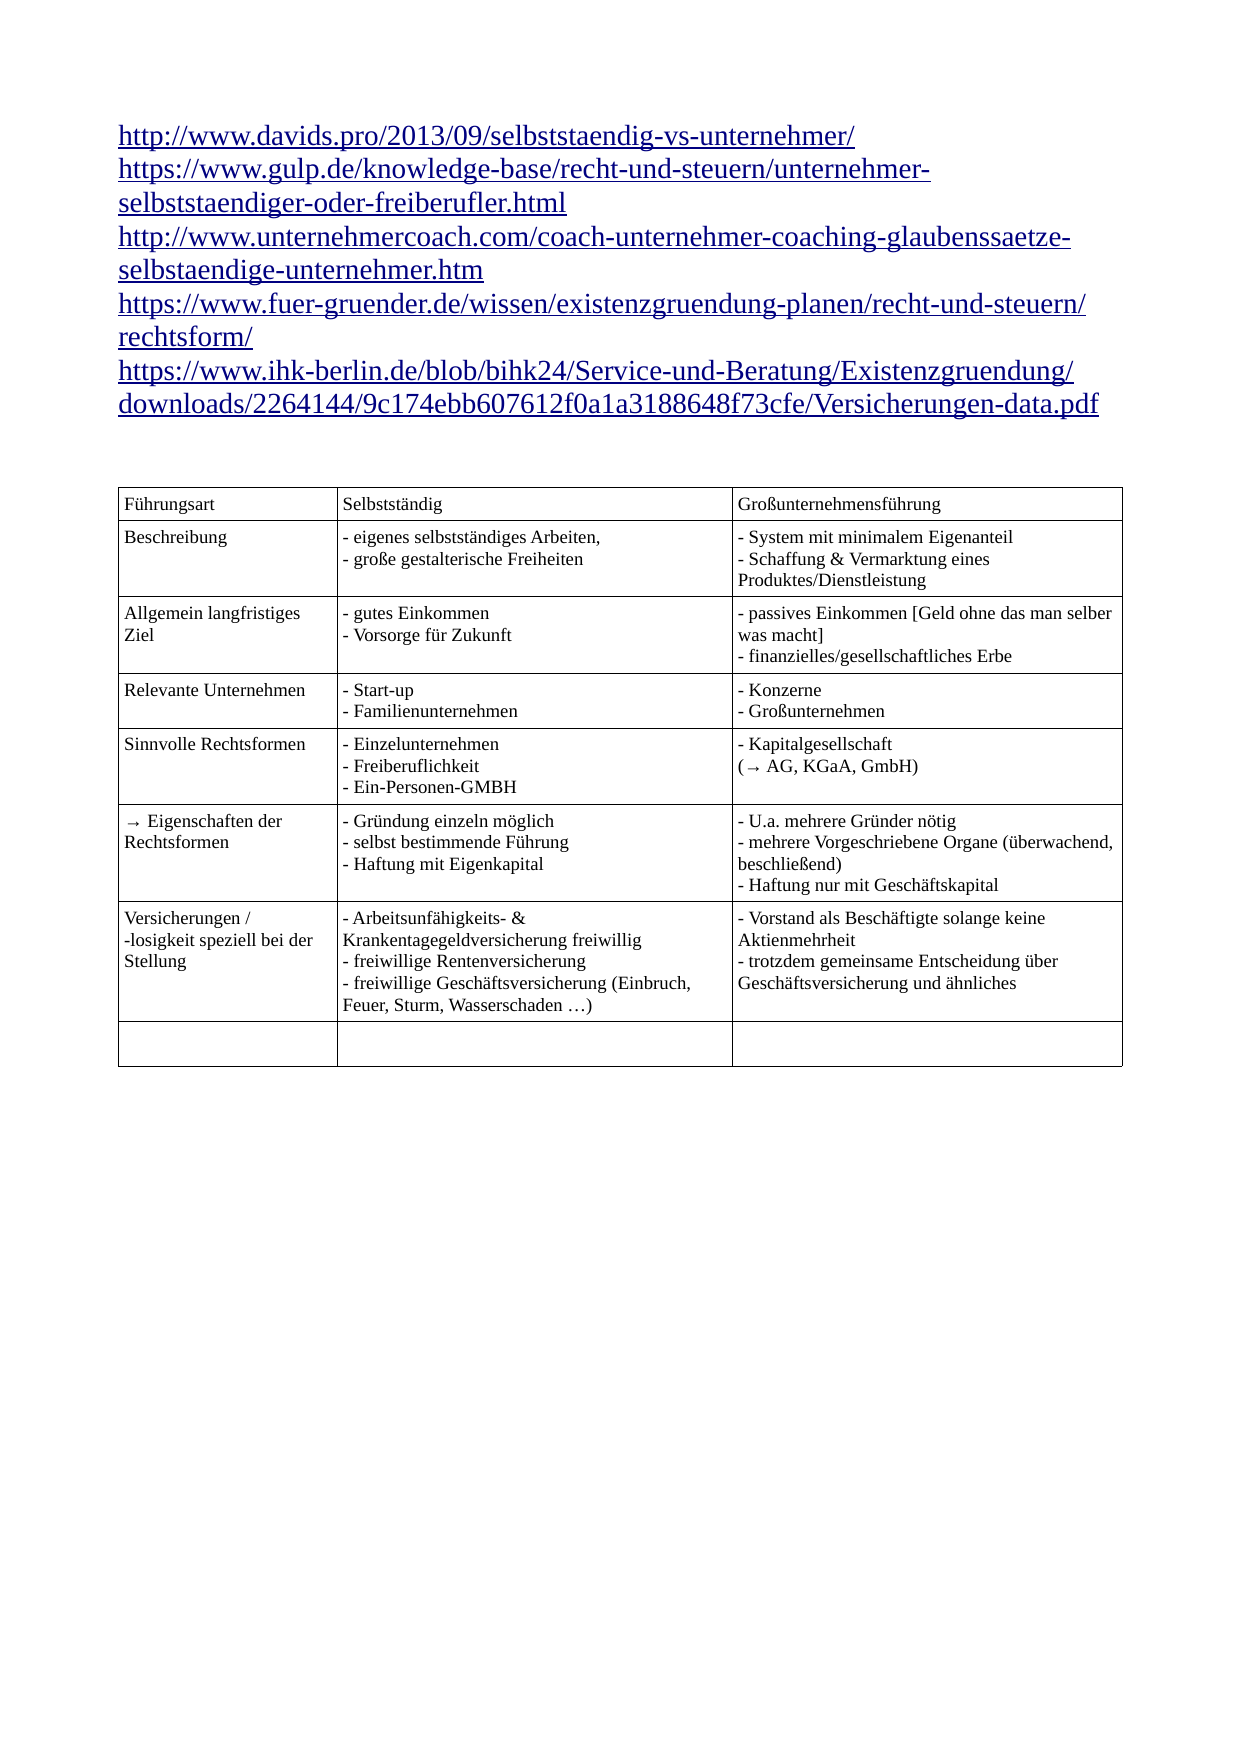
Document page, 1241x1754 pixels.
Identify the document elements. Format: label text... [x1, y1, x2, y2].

table_cell Beschreibung [119, 521, 337, 596]
table_cell - eigenes selbstständiges Arbeiten, - große gestalterische Freiheiten [338, 521, 732, 596]
table_cell - Konzerne - Großunternehmen [733, 674, 1122, 727]
table_cell - gutes Einkommen - Vorsorge für Zukunft [338, 597, 732, 673]
table_cell Versicherungen / -losigkeit speziell bei der Stellung [119, 902, 337, 1021]
text https://www.ihk-berlin.de/blob/bihk24/Service-und-Beratung/Existenzgruendung/downloads/2264144/9c174ebb607612f0a1a3188648f73cfe/Versicherungen-data.pdf [118, 353, 1122, 420]
table_cell [733, 1022, 1122, 1066]
table_cell - Einzelunternehmen - Freiberuflichkeit - Ein-Personen-GMBH [338, 729, 732, 804]
table_header Großunternehmensführung [733, 488, 1122, 520]
table_cell Relevante Unternehmen [119, 674, 337, 727]
text https://www.fuer-gruender.de/wissen/existenzgruendung-planen/recht-und-steuern/rechtsform/ [118, 286, 1122, 353]
table_cell - System mit minimalem Eigenanteil - Schaffung & Vermarktung eines Produktes/Dienstleistung [733, 521, 1122, 596]
table_cell - passives Einkommen [Geld ohne das man selber was macht] - finanzielles/gesellschaftliches Erbe [733, 597, 1122, 673]
table_cell - Gründung einzeln möglich - selbst bestimmende Führung - Haftung mit Eigenkapital [338, 805, 732, 901]
table_cell Allgemein langfristiges Ziel [119, 597, 337, 673]
text http://www.unternehmercoach.com/coach-unternehmer-coaching-glaubenssaetze-selbstaendige-unternehmer.htm [118, 219, 1122, 286]
table_cell Sinnvolle Rechtsformen [119, 729, 337, 804]
table_header Selbstständig [338, 488, 732, 520]
table_cell - Kapitalgesellschaft (→ AG, KGaA, GmbH) [733, 729, 1122, 804]
table_cell - Vorstand als Beschäftigte solange keine Aktienmehrheit - trotzdem gemeinsame Entscheidung über Geschäftsversicherung und ähnliches [733, 902, 1122, 1021]
table_cell - U.a. mehrere Gründer nötig - mehrere Vorgeschriebene Organe (überwachend, beschließend) - Haftung nur mit Geschäftskapital [733, 805, 1122, 901]
text https://www.gulp.de/knowledge-base/recht-und-steuern/unternehmer-selbststaendiger-oder-freiberufler.html [118, 152, 1122, 219]
table_cell - Start-up - Familienunternehmen [338, 674, 732, 727]
table_cell → Eigenschaften der Rechtsformen [119, 805, 337, 901]
table_cell [338, 1022, 732, 1066]
text http://www.davids.pro/2013/09/selbststaendig-vs-unternehmer/ [118, 118, 1122, 152]
table_cell [119, 1022, 337, 1066]
table_header Führungsart [119, 488, 337, 520]
table_cell - Arbeitsunfähigkeits- & Krankentagegeldversicherung freiwillig - freiwillige Rentenversicherung - freiwillige Geschäftsversicherung (Einbruch, Feuer, Sturm, Wasserschaden …) [338, 902, 732, 1021]
